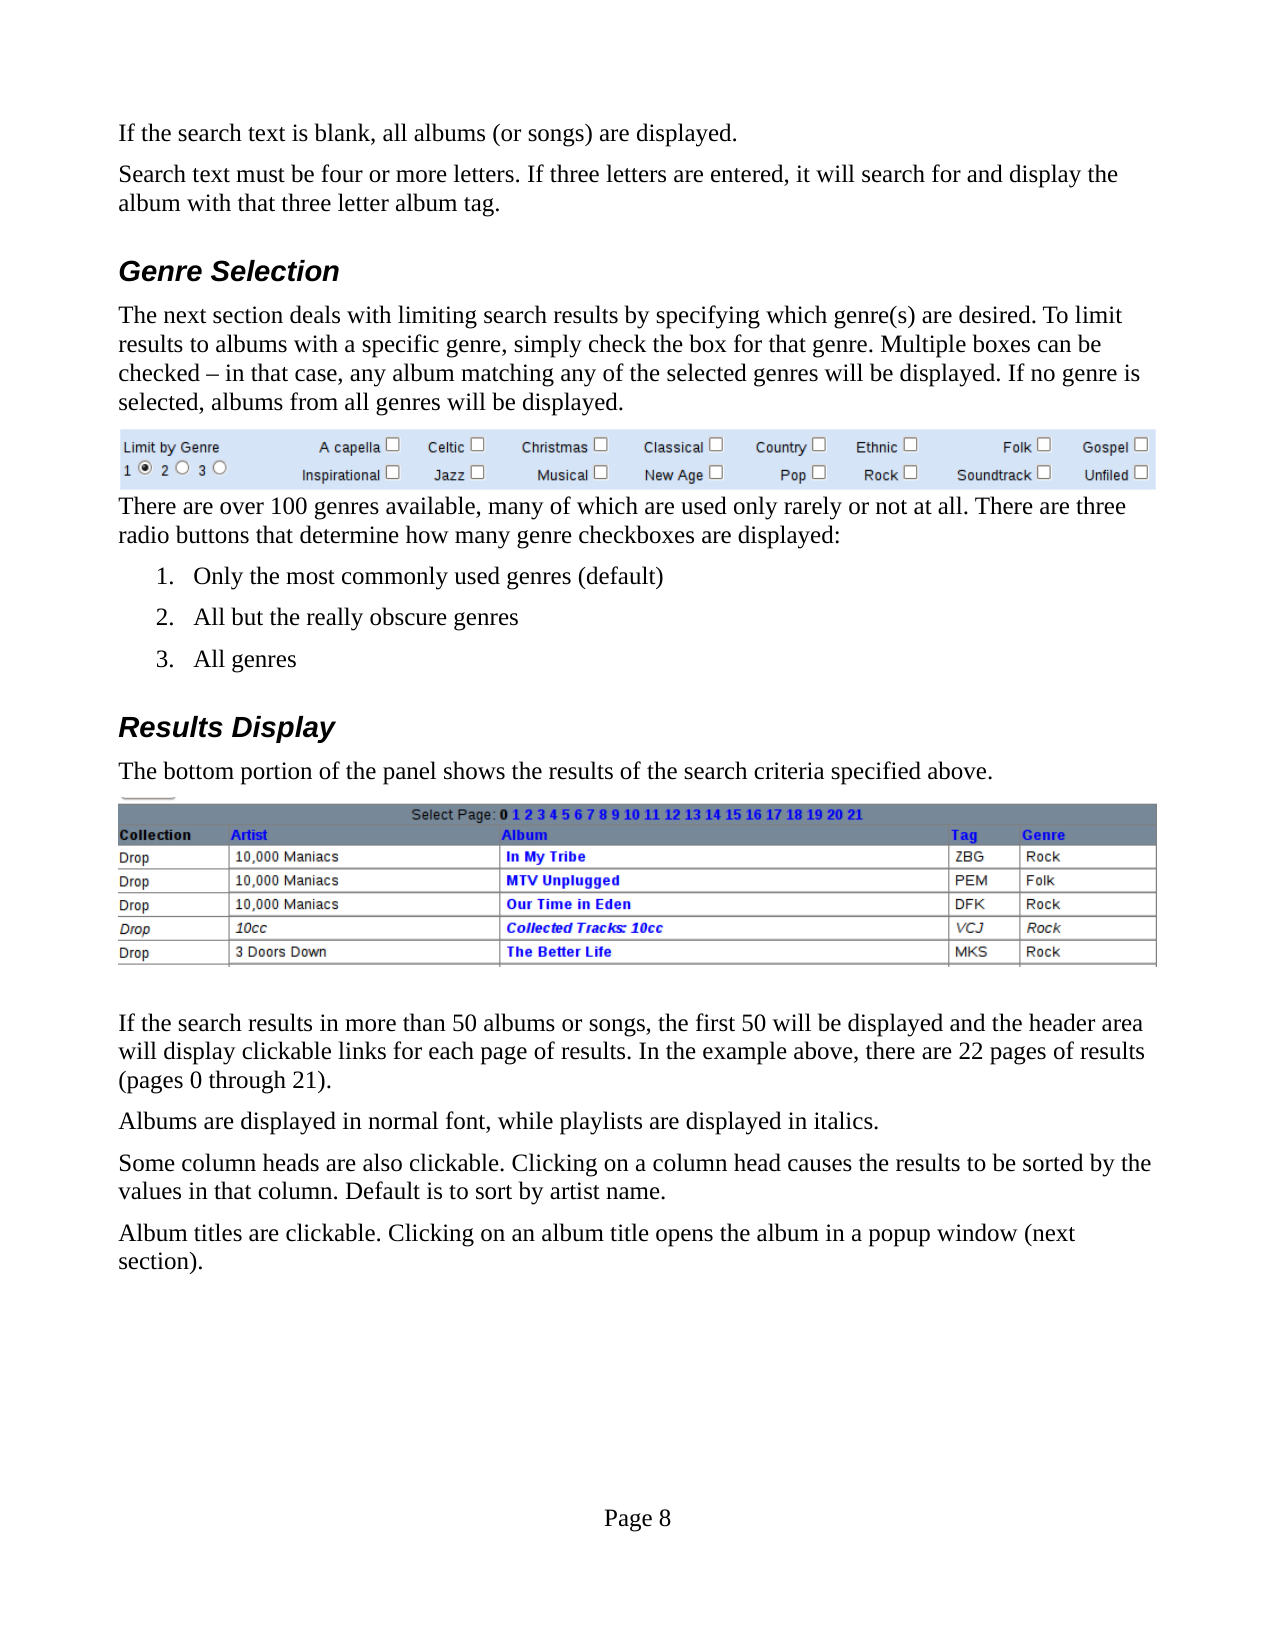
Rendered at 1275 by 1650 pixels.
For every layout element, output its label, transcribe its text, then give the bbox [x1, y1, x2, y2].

text If the search results in more than 50 albums or songs, the first 50 will be displayed and the header area will display clickable links for each page of results. In the example above, there are 22 pages of results (pages 0 through 21). [118, 1008, 1157, 1094]
text Some column heads are also clickable. Clicking on a column head causes the results to be sorted by the values in that column. Default is to sort by artist name. [118, 1148, 1157, 1205]
text Search text must be four or more letters. If three letters are entered, it will search for and display the album with that three letter album tag. [118, 159, 1157, 217]
list All genres [156, 644, 1157, 672]
text Albums are displayed in normal font, while playlists are displayed in italics. [118, 1106, 1157, 1135]
subtitle Genre Selection [118, 254, 1157, 288]
list All but the really obscure genres [156, 602, 1157, 631]
picture [118, 797, 1157, 967]
text There are over 100 genres available, many of which are used only rarely or not at all. There are three radio buttons that determine how many genre checkboxes are displayed: [118, 492, 1157, 549]
text Album titles are clickable. Clicking on an album title opens the album in a popup window (next section). [118, 1218, 1157, 1275]
picture [118, 427, 1157, 492]
text The bottom portion of the panel shows the results of the search criteria specified above. [118, 756, 1157, 785]
subtitle Results Display [118, 710, 1157, 743]
text If the search text is blank, all albums (or songs) are displayed. [118, 118, 1157, 147]
list Only the most commonly used genres (default) [156, 561, 1157, 590]
text The next section deals with limiting search results by specifying which genre(s) are desired. To limit results to albums with a specific genre, simply check the box for that genre. Multiple boxes can be checked – in that case, any album matching any of the selected genres will be displayed. If no genre is selected, albums from all genres will be displayed. [118, 300, 1157, 415]
